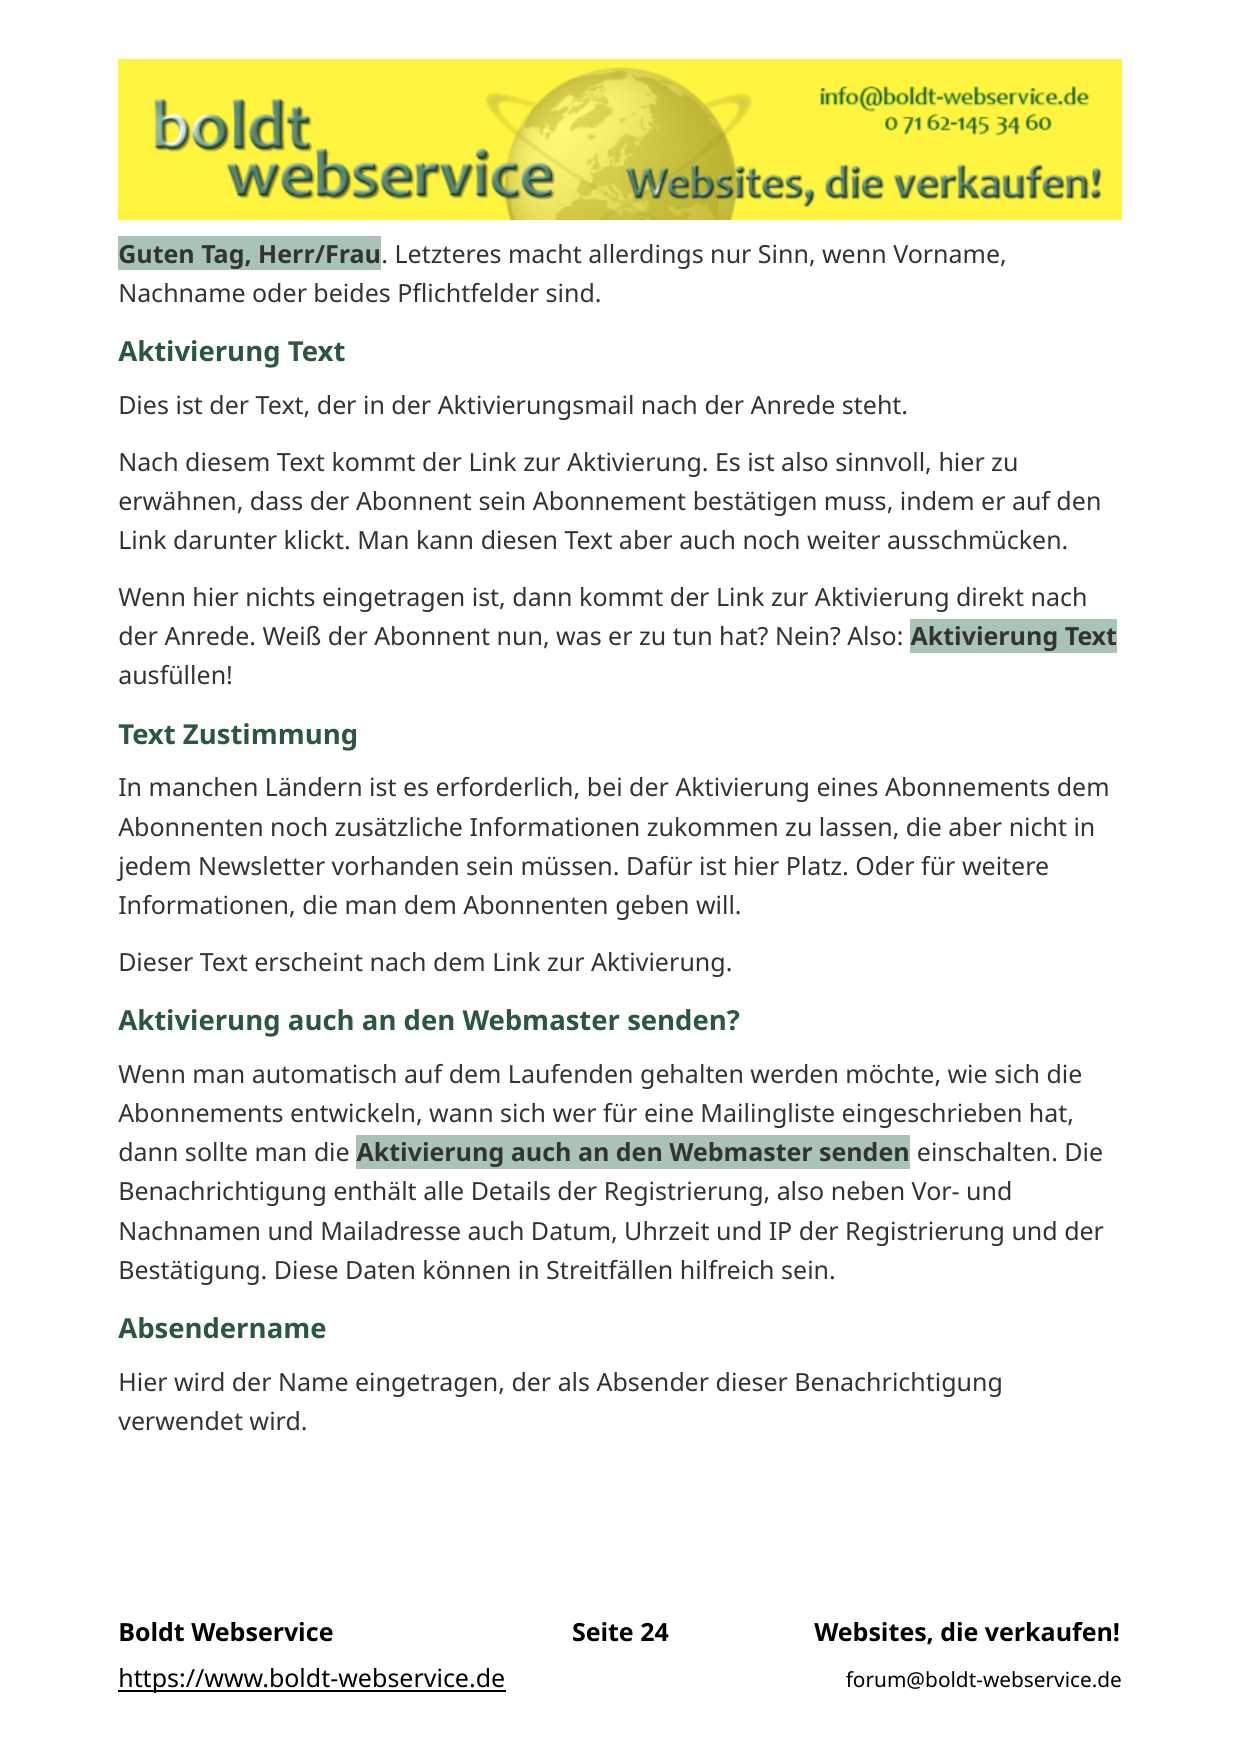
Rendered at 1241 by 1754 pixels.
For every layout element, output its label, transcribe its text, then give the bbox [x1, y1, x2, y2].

text Hier wird der Name eingetragen, der als Absender dieser Benachrichtigung verwendet wird. [118, 1364, 1122, 1438]
text Dies ist der Text, der in der Aktivierungsmail nach der Anrede steht. [118, 387, 1122, 422]
text Guten Tag, Herr/Frau. Letzteres macht allerdings nur Sinn, wenn Vorname, Nachname oder beides Pflichtfelder sind. [118, 236, 1122, 309]
subtitle Absendername [118, 1309, 1122, 1347]
subtitle Aktivierung Text [118, 332, 1122, 370]
text Dieser Text erscheint nach dem Link zur Aktivierung. [118, 944, 1122, 978]
subtitle Aktivierung auch an den Webmaster senden? [118, 1001, 1122, 1039]
text Wenn man automatisch auf dem Laufenden gehalten werden möchte, wie sich die Abonnements entwickeln, wann sich wer für eine Mailingliste eingeschrieben hat, dann sollte man die Aktivierung auch an den Webmaster senden einschalten. Die Benachrichtigung enthält alle Details der Registrierung, also neben Vor- und Nachnamen und Mailadresse auch Datum, Uhrzeit und IP der Registrierung und der Bestätigung. Diese Daten können in Streitfällen hilfreich sein. [118, 1056, 1122, 1286]
text Wenn hier nichts eingetragen ist, dann kommt der Link zur Aktivierung direkt nach der Anrede. Weiß der Abonnent nun, was er zu tun hat? Nein? Also: Aktivierung Text ausfüllen! [118, 579, 1122, 692]
text Nach diesem Text kommt der Link zur Aktivierung. Es ist also sinnvoll, hier zu erwähnen, dass der Abonnent sein Abonnement bestätigen muss, indem er auf den Link darunter klickt. Man kann diesen Text aber auch noch weiter ausschmücken. [118, 444, 1122, 557]
subtitle Text Zustimmung [118, 715, 1122, 752]
picture [118, 59, 1123, 220]
text In manchen Ländern ist es erforderlich, bei der Aktivierung eines Abonnements dem Abonnenten noch zusätzliche Informationen zukommen zu lassen, die aber nicht in jedem Newsletter vorhanden sein müssen. Dafür ist hier Platz. Oder für weitere Informationen, die man dem Abonnenten geben will. [118, 770, 1122, 922]
